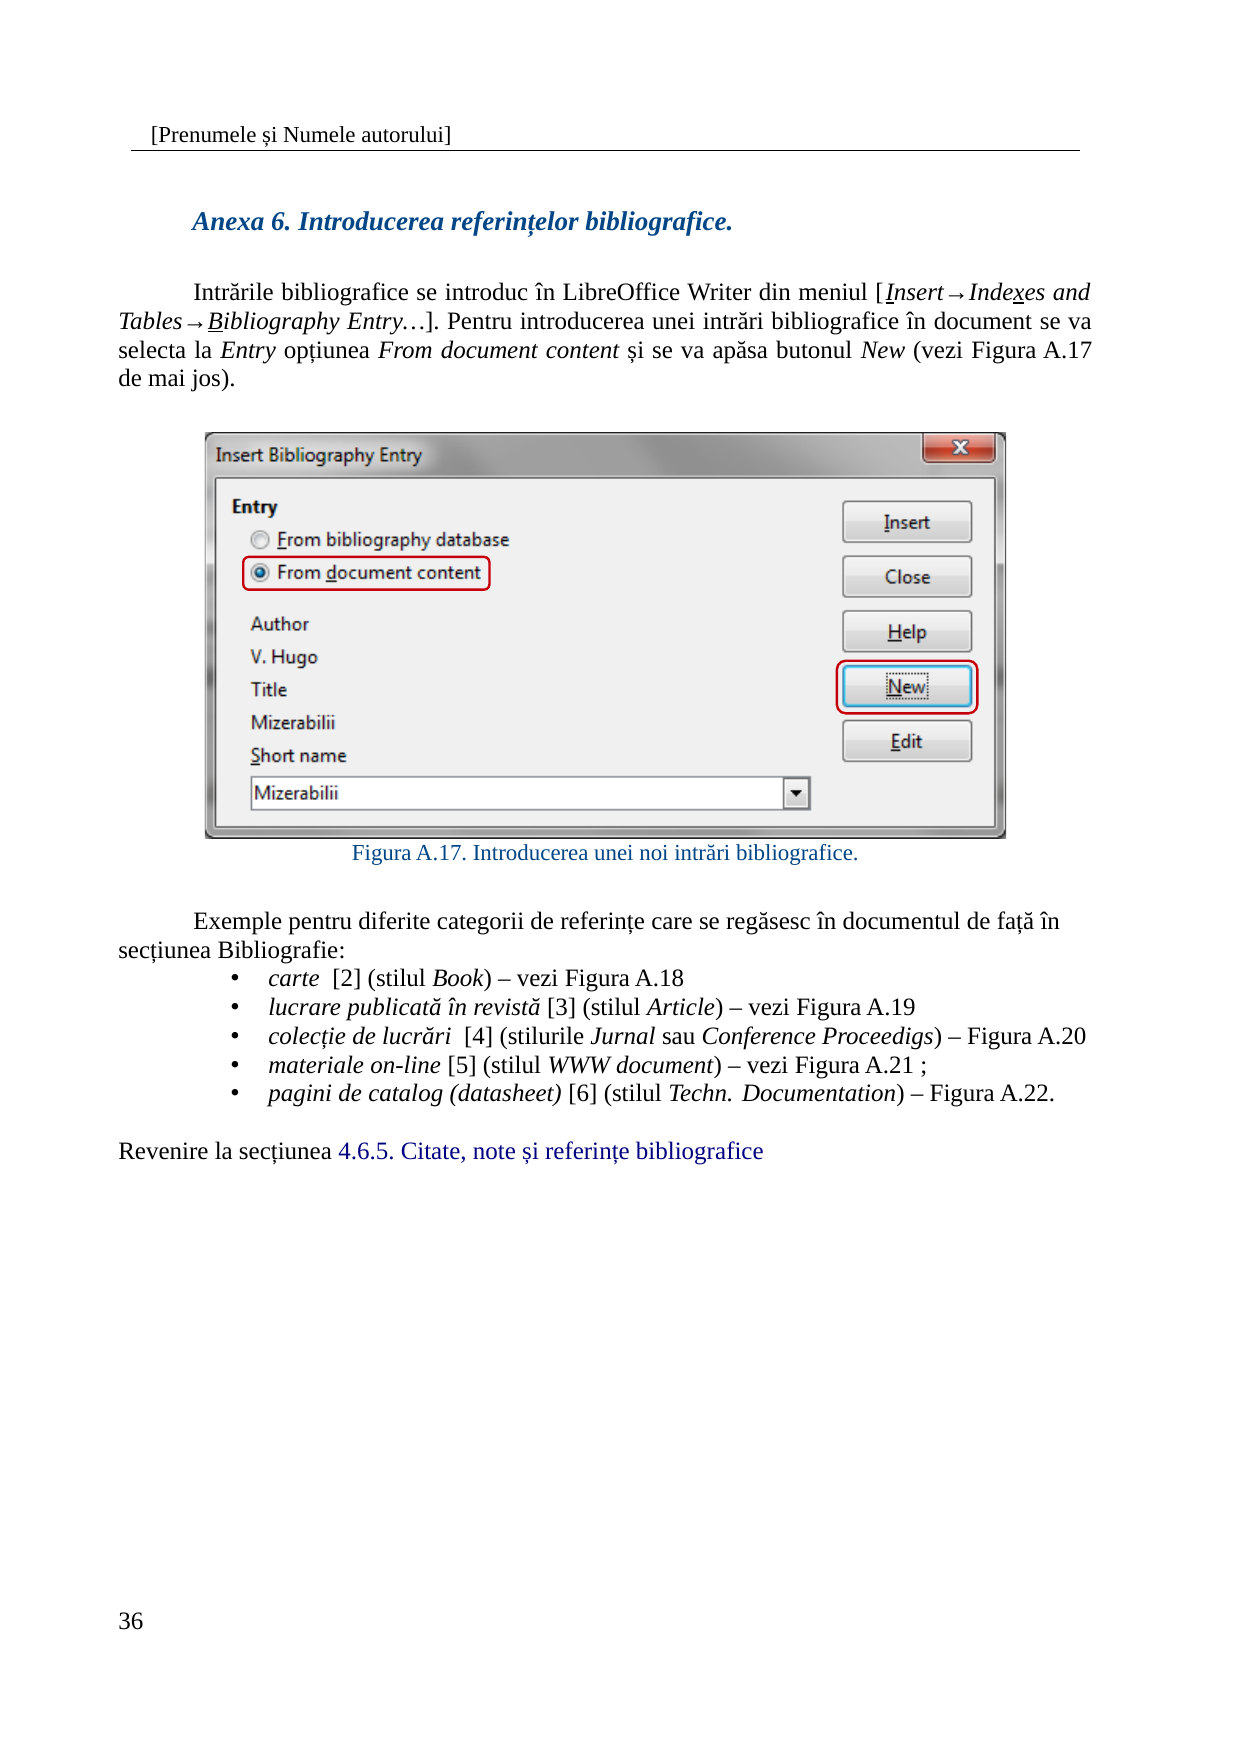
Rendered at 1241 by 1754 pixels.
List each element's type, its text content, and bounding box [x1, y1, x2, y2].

subtitle Introducerea referințelor bibliografice. [192, 205, 1093, 236]
list carte [2] (stilul Book) – vezi Figura A.18 [231, 963, 1093, 992]
list pagini de catalog (datasheet) [6] (stilul Techn. Documentation) – Figura A.22. [231, 1078, 1093, 1107]
text Intrările bibliografice se introduc în LibreOffice Writer din meniul [Insert→Indexes and Tables→Bibliography Entry…]. Pentru introducerea unei intrări bibliografice în document se va selecta la Entry opțiunea From document content și se va apăsa butonul New (vezi Figura A.17 de mai jos). [118, 277, 1093, 392]
list colecție de lucrări [4] (stilurile Jurnal sau Conference Proceedigs) – Figura A.20 [231, 1021, 1093, 1050]
list materiale on-line [5] (stilul WWW document) – vezi Figura A.21 ; [231, 1050, 1093, 1078]
list lucrare publicată în revistă [3] (stilul Article) – vezi Figura A.19 [231, 992, 1093, 1021]
text Revenire la secțiunea 4.6.5. Citate, note și referințe bibliografice [118, 1136, 1093, 1165]
text Exemple pentru diferite categorii de referințe care se regăsesc în documentul de față în secțiunea Bibliografie: [118, 906, 1093, 963]
picture [204, 432, 1007, 839]
text Figura A.17. Introducerea unei noi intrări bibliografice. [118, 433, 1092, 865]
